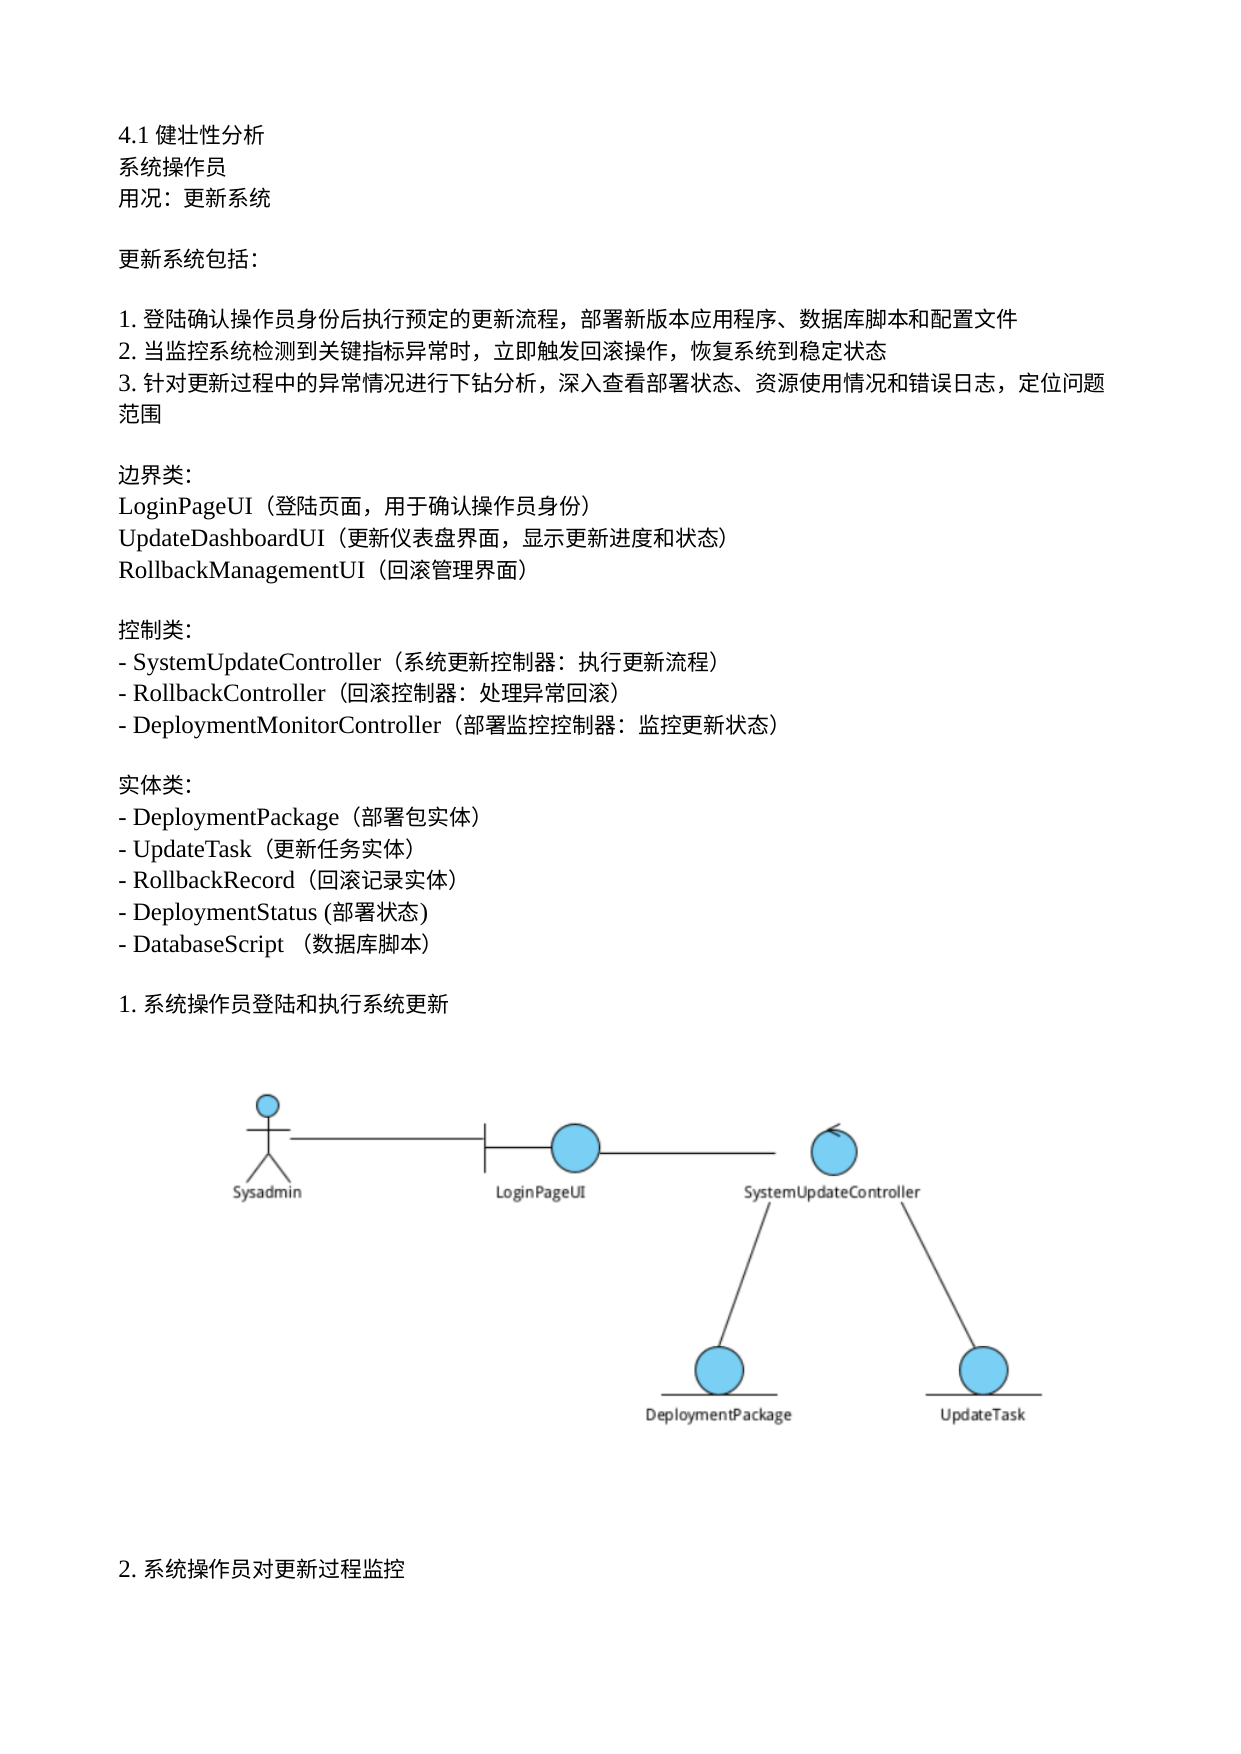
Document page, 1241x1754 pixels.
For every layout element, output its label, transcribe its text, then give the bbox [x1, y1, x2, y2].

text - SystemUpdateController（系统更新控制器：执行更新流程） [118, 645, 1122, 676]
text 更新系统包括： [118, 242, 1122, 273]
text - DeploymentPackage（部署包实体） [118, 800, 1122, 832]
text 用况：更新系统 [118, 181, 1122, 213]
text - RollbackRecord（回滚记录实体） [118, 863, 1122, 895]
text 4.1 健壮性分析 [118, 118, 1122, 150]
text RollbackManagementUI（回滚管理界面） [118, 553, 1122, 584]
text UpdateDashboardUI（更新仪表盘界面，显示更新进度和状态） [118, 521, 1122, 553]
text - UpdateTask（更新任务实体） [118, 832, 1122, 863]
text 边界类： [118, 458, 1122, 489]
text 控制类： [118, 613, 1122, 645]
text 系统操作员 [118, 150, 1122, 181]
text - RollbackController（回滚控制器：处理异常回滚） [118, 676, 1122, 708]
text 2. 当监控系统检测到关键指标异常时，立即触发回滚操作，恢复系统到稳定状态 [118, 334, 1122, 366]
text 实体类： [118, 768, 1122, 800]
text 2. 系统操作员对更新过程监控 [118, 1552, 1122, 1584]
text 1. 系统操作员登陆和执行系统更新 [118, 987, 1122, 1019]
text - DeploymentStatus (部署状态) [118, 895, 1122, 927]
text - DatabaseScript （数据库脚本） [118, 927, 1122, 958]
text LoginPageUI（登陆页面，用于确认操作员身份） [118, 489, 1122, 521]
text 3. 针对更新过程中的异常情况进行下钻分析，深入查看部署状态、资源使用情况和错误日志，定位问题范围 [118, 366, 1122, 429]
picture [118, 1047, 1123, 1495]
text - DeploymentMonitorController（部署监控控制器：监控更新状态） [118, 708, 1122, 740]
text 1. 登陆确认操作员身份后执行预定的更新流程，部署新版本应用程序、数据库脚本和配置文件 [118, 302, 1122, 334]
